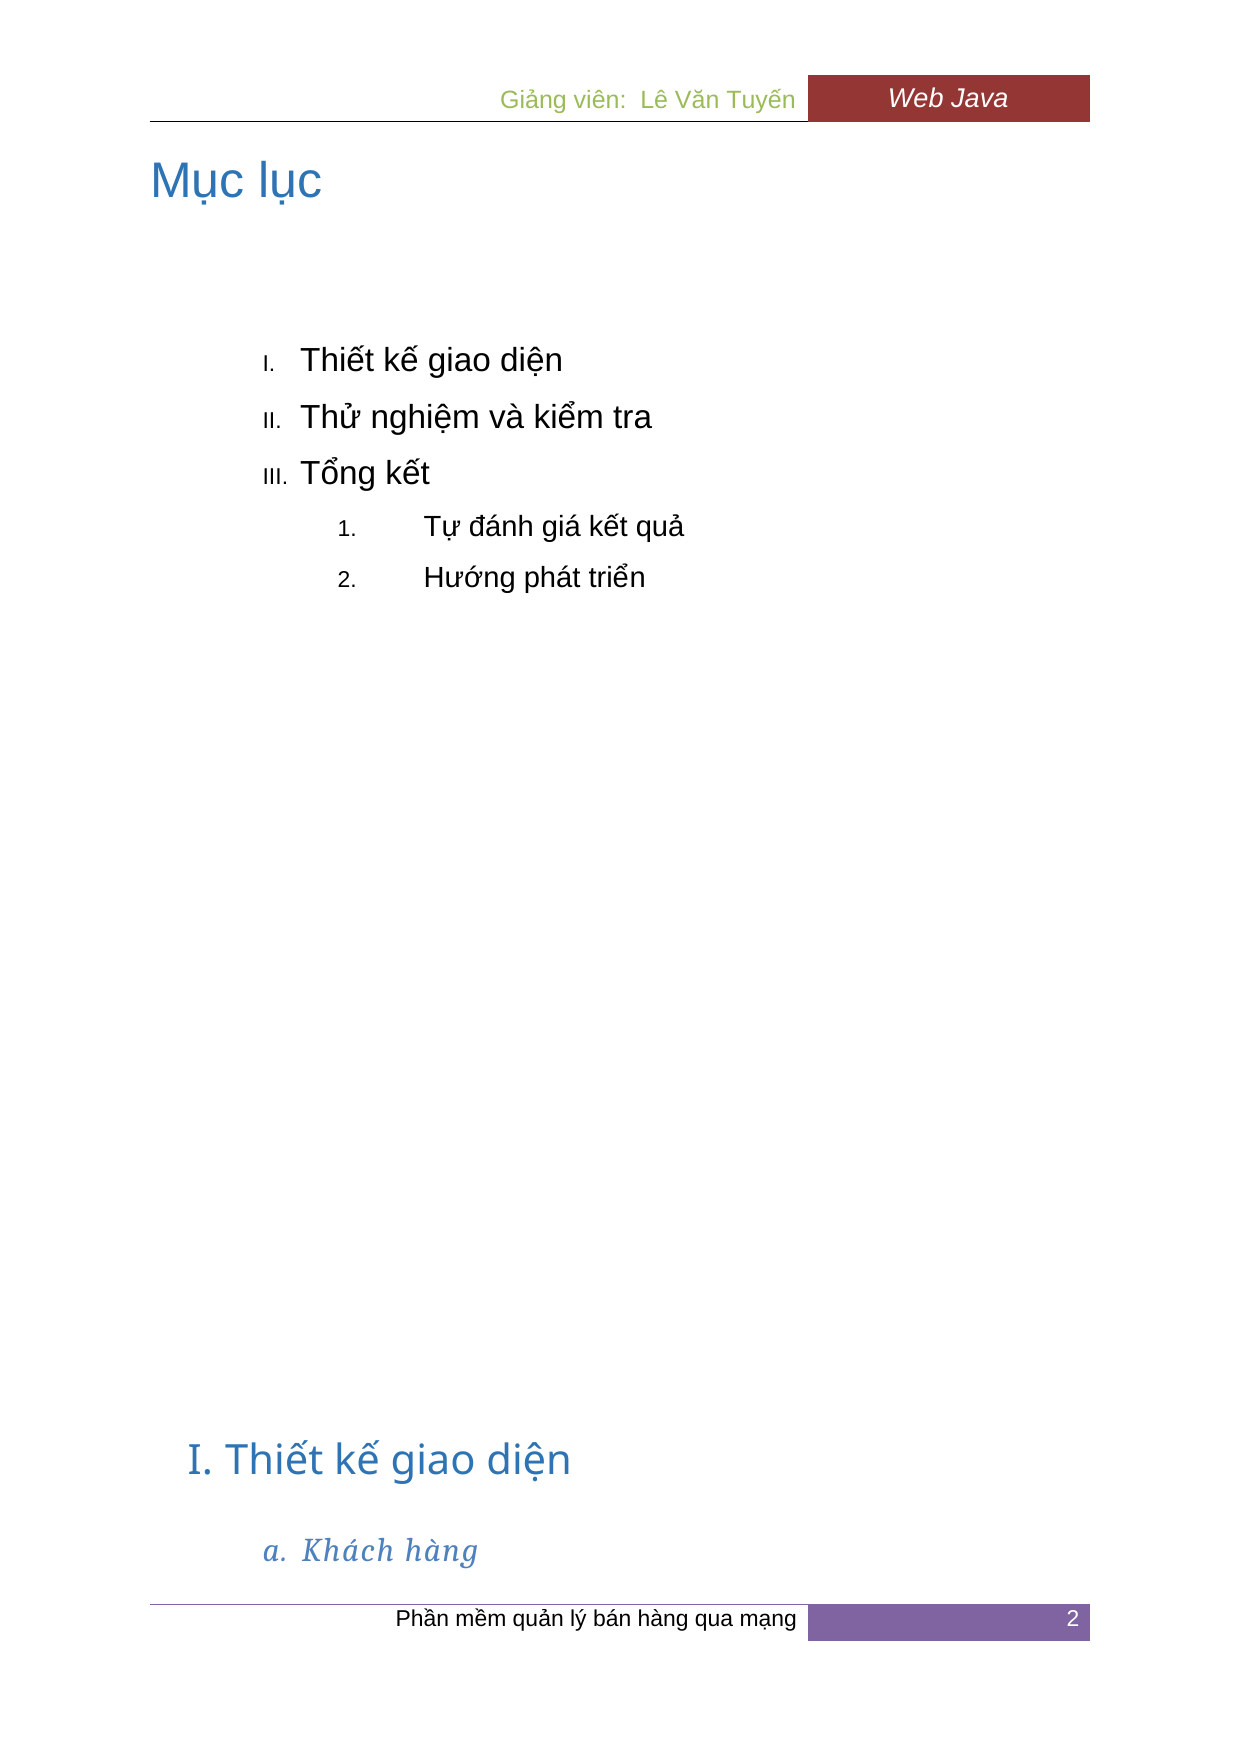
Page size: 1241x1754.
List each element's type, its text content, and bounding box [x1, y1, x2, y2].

subtitle Khách hàng [262, 1532, 1090, 1570]
list Hướng phát triển [337, 560, 1090, 594]
subtitle Thiết kế giao diện [187, 1429, 1090, 1486]
list Tổng kết [262, 453, 1090, 491]
text Mục lục [150, 150, 1090, 207]
list Tự đánh giá kết quả [337, 509, 1090, 543]
list Thiết kế giao diện [262, 340, 1090, 379]
list Thử nghiệm và kiểm tra [262, 397, 1090, 435]
